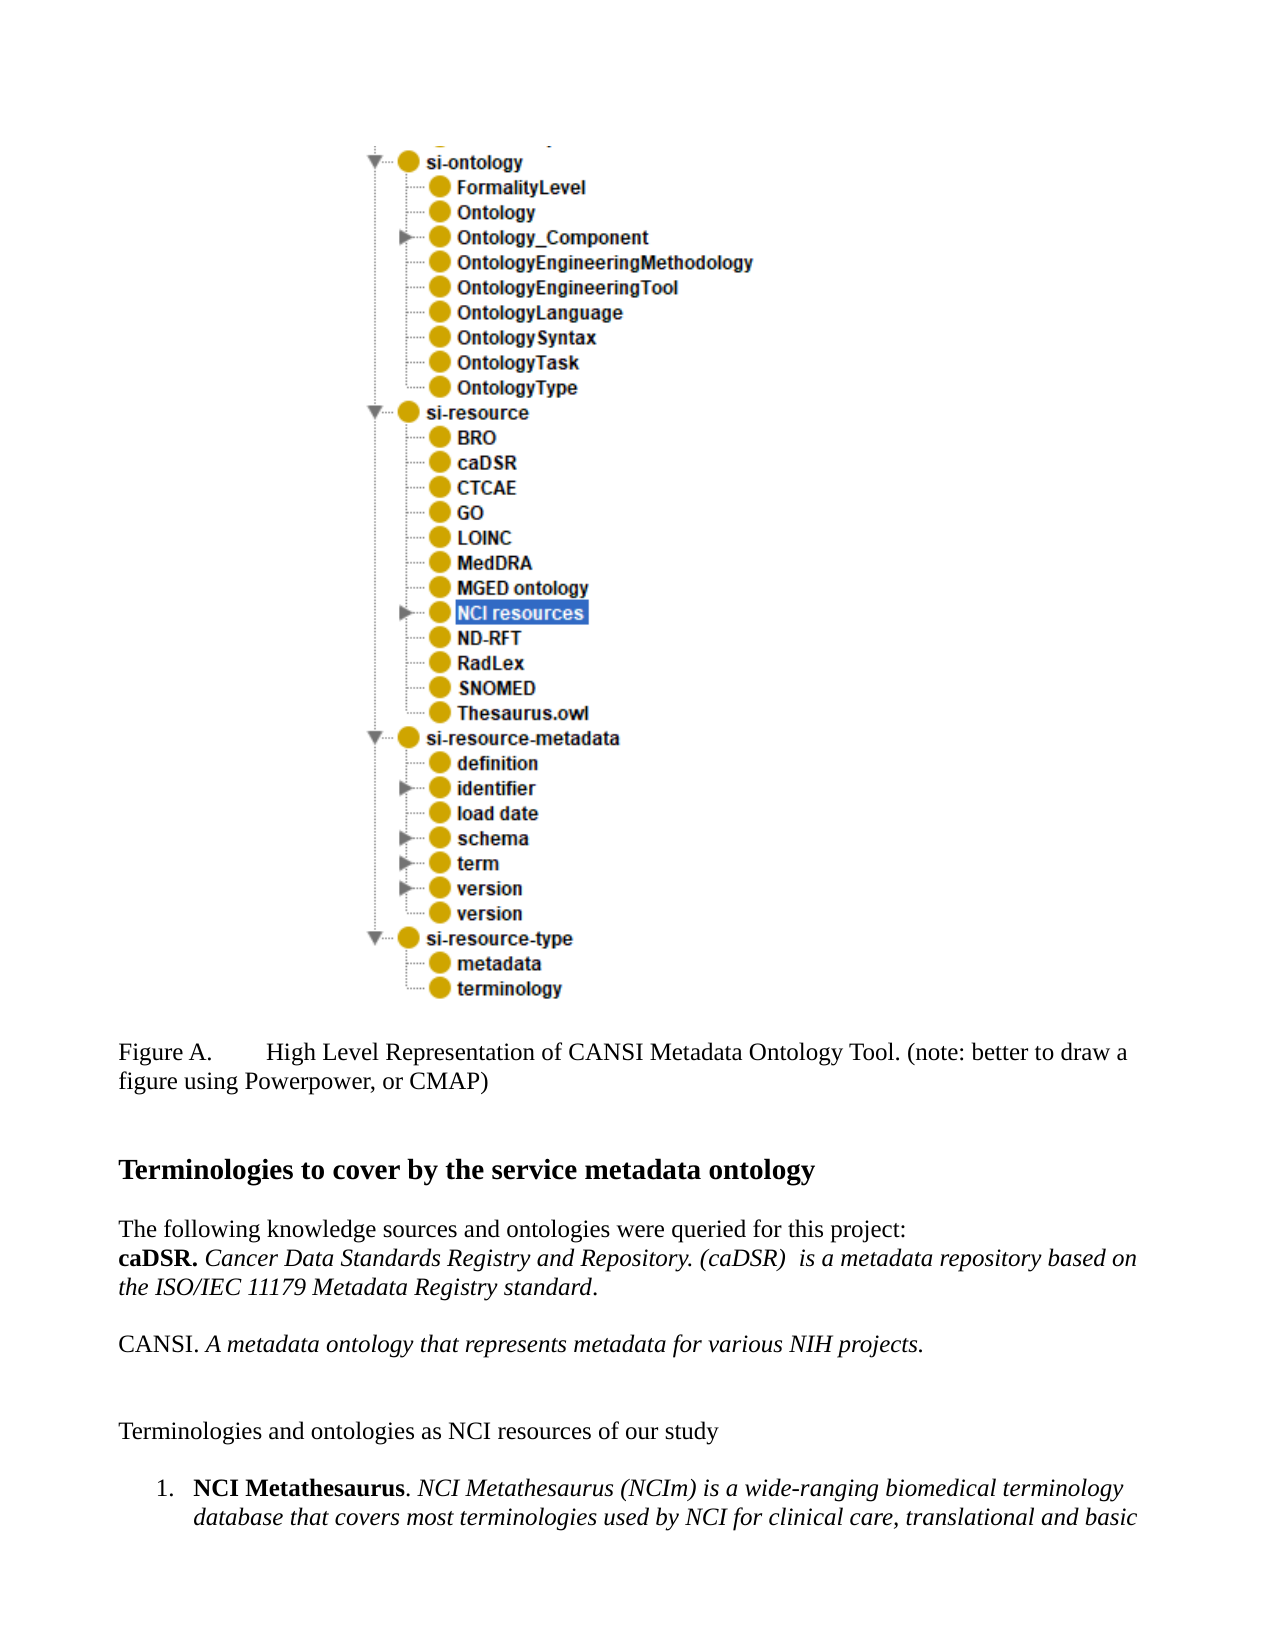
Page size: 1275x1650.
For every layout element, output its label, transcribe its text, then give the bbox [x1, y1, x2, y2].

text The following knowledge sources and ontologies were queried for this project: [118, 1214, 1157, 1243]
text Terminologies and ontologies as NCI resources of our study [118, 1416, 1157, 1444]
text Figure A. High Level Representation of CANSI Metadata Ontology Tool. (note: better to draw a figure using Powerpower, or CMAP) [118, 118, 1157, 1095]
list NCI Metathesaurus. NCI Metathesaurus (NCIm) is a wide-ranging biomedical terminology database that covers most terminologies used by NCI for clinical care, translational and basic [156, 1473, 1157, 1531]
text Terminologies to cover by the service metadata ontology [118, 1152, 1157, 1186]
text CANSI. A metadata ontology that represents metadata for various NIH projects. [118, 1329, 1157, 1358]
text caDSR. Cancer Data Standards Registry and Repository. (caDSR) is a metadata repository based on the ISO/IEC 11179 Metadata Registry standard. [118, 1243, 1157, 1301]
